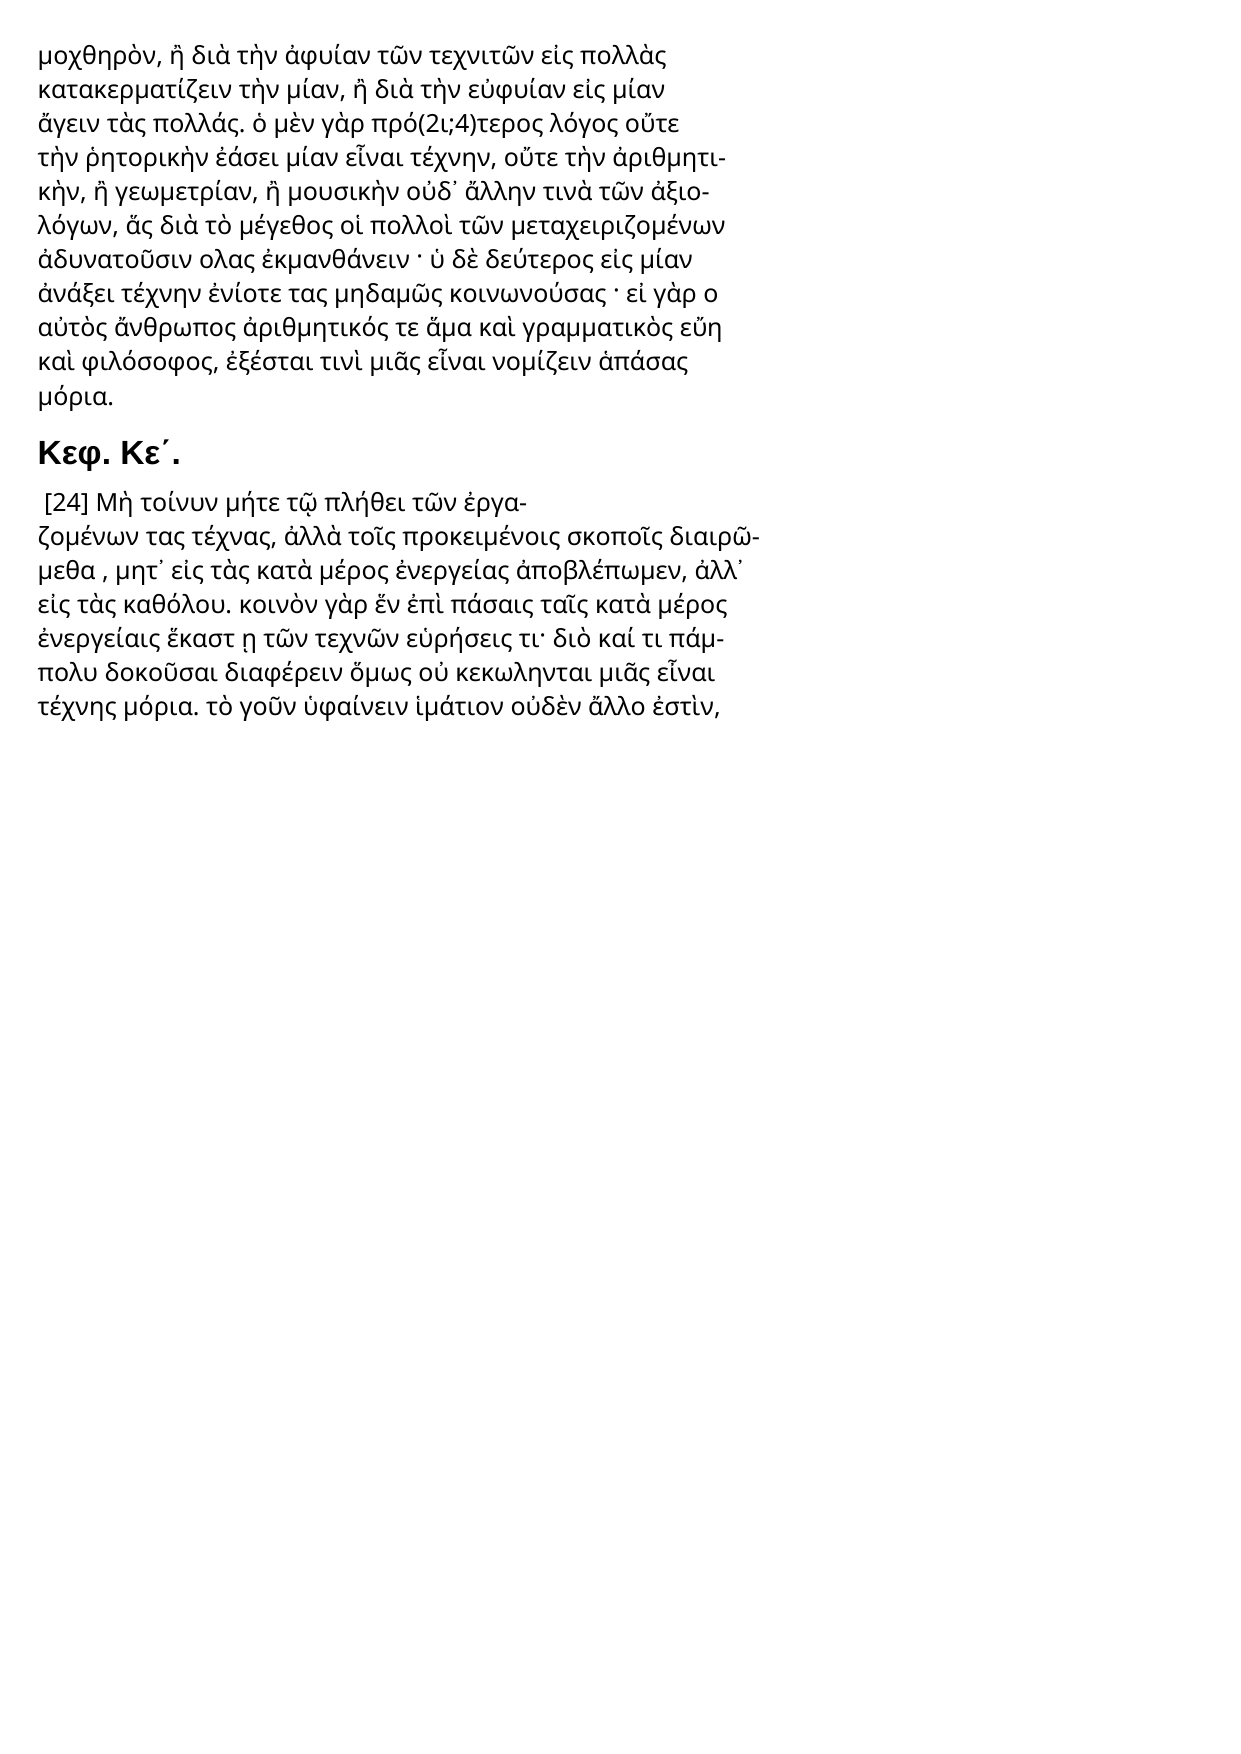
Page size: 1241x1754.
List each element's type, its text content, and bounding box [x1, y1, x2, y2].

subtitle Κεφ. Κε΄. [37, 433, 1203, 472]
text μοχθηρὸν, ἢ διὰ τὴν ἀφυίαν τῶν τεχνιτῶν εἰς πολλὰς κατακερματίζειν τὴν μίαν, ἢ διὰ τὴν εὐφυίαν εἰς μίαν ἄγειν τὰς πολλάς. ὁ μὲν γὰρ πρό(2ι;4)τερος λόγος οὔτε τὴν ῥητορικὴν ἐάσει μίαν εἶναι τέχνην, οὔτε τὴν ἀριθμητι- κὴν, ἢ γεωμετρίαν, ἢ μουσικὴν οὐδ᾽ ἄλλην τινὰ τῶν ἀξιο- λόγων, ἅς διὰ τὸ μέγεθος οἱ πολλοὶ τῶν μεταχειριζομένων ἀδυνατοῦσιν ολας ἐκμανθάνειν · ὑ δὲ δεύτερος εἰς μίαν ἀνάξει τέχνην ἐνίοτε τας μηδαμῶς κοινωνούσας · εἰ γὰρ ο αὐτὸς ἄνθρωπος ἀριθμητικός τε ἅμα καὶ γραμματικὸς εὔη καὶ φιλόσοφος, ἐξέσται τινὶ μιᾶς εἶναι νομίζειν ἁπάσας μόρια. [37, 37, 1203, 412]
text [24] Μὴ τοίνυν μήτε τῷ πλήθει τῶν ἐργα- ζομένων τας τέχνας, ἀλλὰ τοῖς προκειμένοις σκοποῖς διαιρῶ- μεθα , μητ᾽ εἰς τὰς κατὰ μέρος ἐνεργείας ἀποβλέπωμεν, ἀλλ᾽ εἰς τὰς καθόλου. κοινὸν γὰρ ἕν ἐπὶ πάσαις ταῖς κατὰ μέρος ἐνεργείαις ἕκαστ ῃ τῶν τεχνῶν εὑρήσεις τι· διὸ καί τι πάμ- πολυ δοκοῦσαι διαφέρειν ὅμως οὐ κεκωληνται μιᾶς εἶναι τέχνης μόρια. τὸ γοῦν ὑφαίνειν ἱμάτιον οὐδὲν ἄλλο ἐστὶν, [37, 484, 1203, 723]
